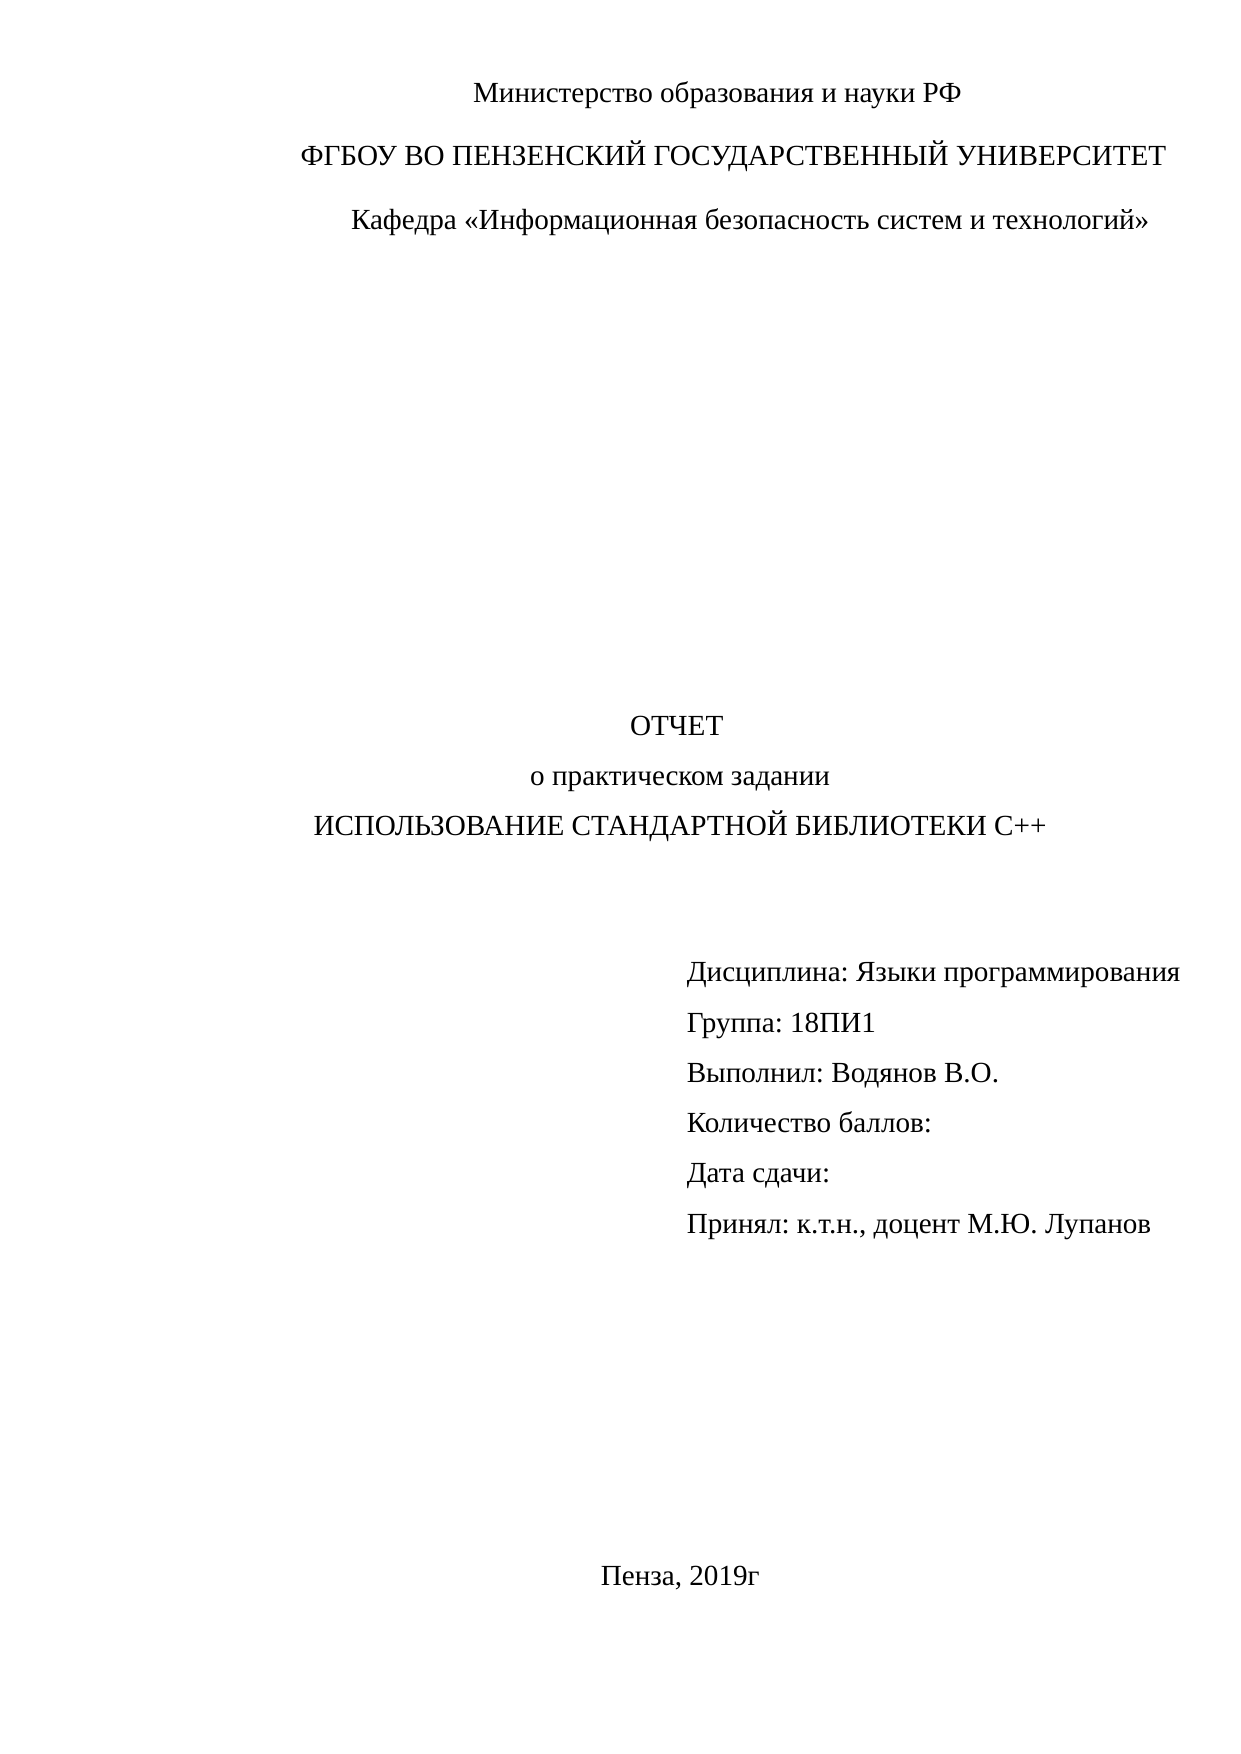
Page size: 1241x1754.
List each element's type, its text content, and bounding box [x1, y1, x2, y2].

text Принял: к.т.н., доцент М.Ю. Лупанов [687, 1206, 1182, 1239]
text о практическом задании [177, 758, 1182, 791]
text ФГБОУ ВО ПЕНЗЕНСКИЙ ГОСУДАРСТВЕННЫЙ УНИВЕРСИТЕТ [284, 138, 1182, 172]
text Группа: 18ПИ1 [687, 1005, 1182, 1038]
text Дисциплина: Языки программирования [687, 954, 1182, 988]
text Министерство образования и науки РФ [298, 75, 1137, 108]
text ИСПОЛЬЗОВАНИЕ СТАНДАРТНОЙ БИБЛИОТЕКИ С++ [177, 808, 1182, 842]
text Пенза, 2019г [177, 1558, 1182, 1592]
text Количество баллов: [687, 1105, 1182, 1139]
text Выполнил: Водянов В.О. [687, 1055, 1182, 1088]
text Кафедра «Информационная безопасность систем и технологий» [318, 202, 1182, 236]
text ОТЧЕТ [177, 708, 1182, 741]
text Дата сдачи: [687, 1156, 1182, 1189]
